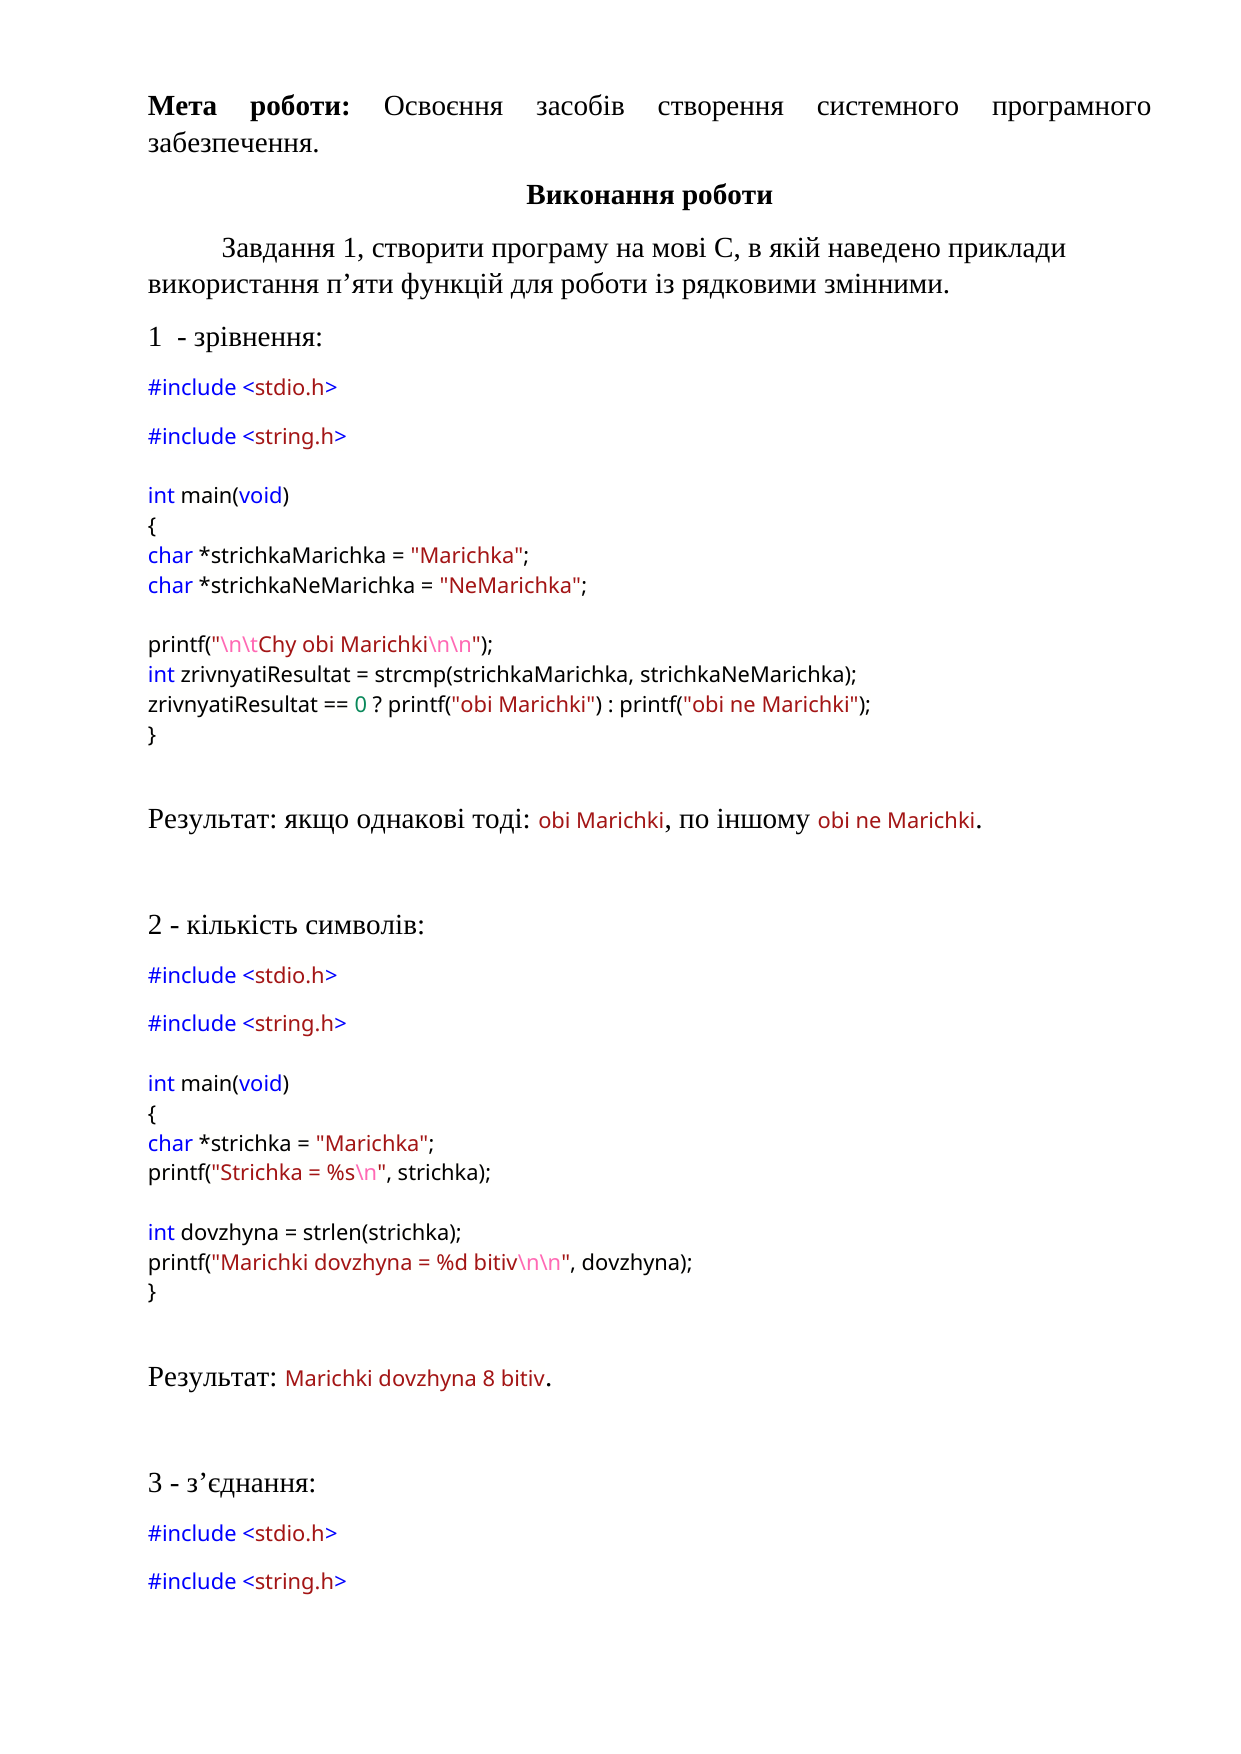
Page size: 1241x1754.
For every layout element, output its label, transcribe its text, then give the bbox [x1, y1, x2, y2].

text 1 - зрівнення: [148, 319, 1152, 353]
text #include <stdio.h> [148, 960, 1152, 989]
text int main(void) [148, 480, 1152, 510]
text #include <string.h> [148, 421, 1152, 451]
text { [148, 510, 1152, 540]
text printf("Marichki dovzhyna = %d bitiv\n\n", dovzhyna); [148, 1247, 1152, 1276]
text int zrivnyatiResultat = strcmp(strichkaMarichka, strichkaNeMarichka); [148, 659, 1152, 689]
text #include <stdio.h> [148, 1517, 1152, 1547]
text zrivnyatiResultat == 0 ? printf("obi Marichki") : printf("obi ne Marichki"); [148, 689, 1152, 718]
text printf("\n\tChy obi Marichki\n\n"); [148, 629, 1152, 659]
text printf("Strichka = %s\n", strichka); [148, 1157, 1152, 1187]
text Мета роботи: Освоєння засобів створення системного програмного забезпечення. [148, 88, 1152, 158]
text Результат: Marichki dovzhyna 8 bitiv. [148, 1359, 1152, 1393]
text 3 - з’єднання: [148, 1465, 1152, 1498]
text char *strichkaNeMarichka = "NeMarichka"; [148, 570, 1152, 599]
text char *strichka = "Marichka"; [148, 1127, 1152, 1157]
text #include <string.h> [148, 1566, 1152, 1596]
text { [148, 1098, 1152, 1127]
text Результат: якщо однакові тоді: obi Marichki, по іншому obi ne Marichki. [148, 801, 1152, 835]
text int dovzhyna = strlen(strichka); [148, 1217, 1152, 1247]
text char *strichkaMarichka = "Marichka"; [148, 540, 1152, 570]
text #include <stdio.h> [148, 372, 1152, 402]
text } [148, 1276, 1152, 1306]
text int main(void) [148, 1068, 1152, 1098]
text Завдання 1, cтворити програму на мові С, в якій наведено приклади використання п’яти функцій для роботи із рядковими змінними. [148, 230, 1152, 300]
text #include <string.h> [148, 1008, 1152, 1038]
text } [148, 718, 1152, 748]
text Виконання роботи [148, 177, 1152, 211]
text 2 - кількість символів: [148, 907, 1152, 940]
